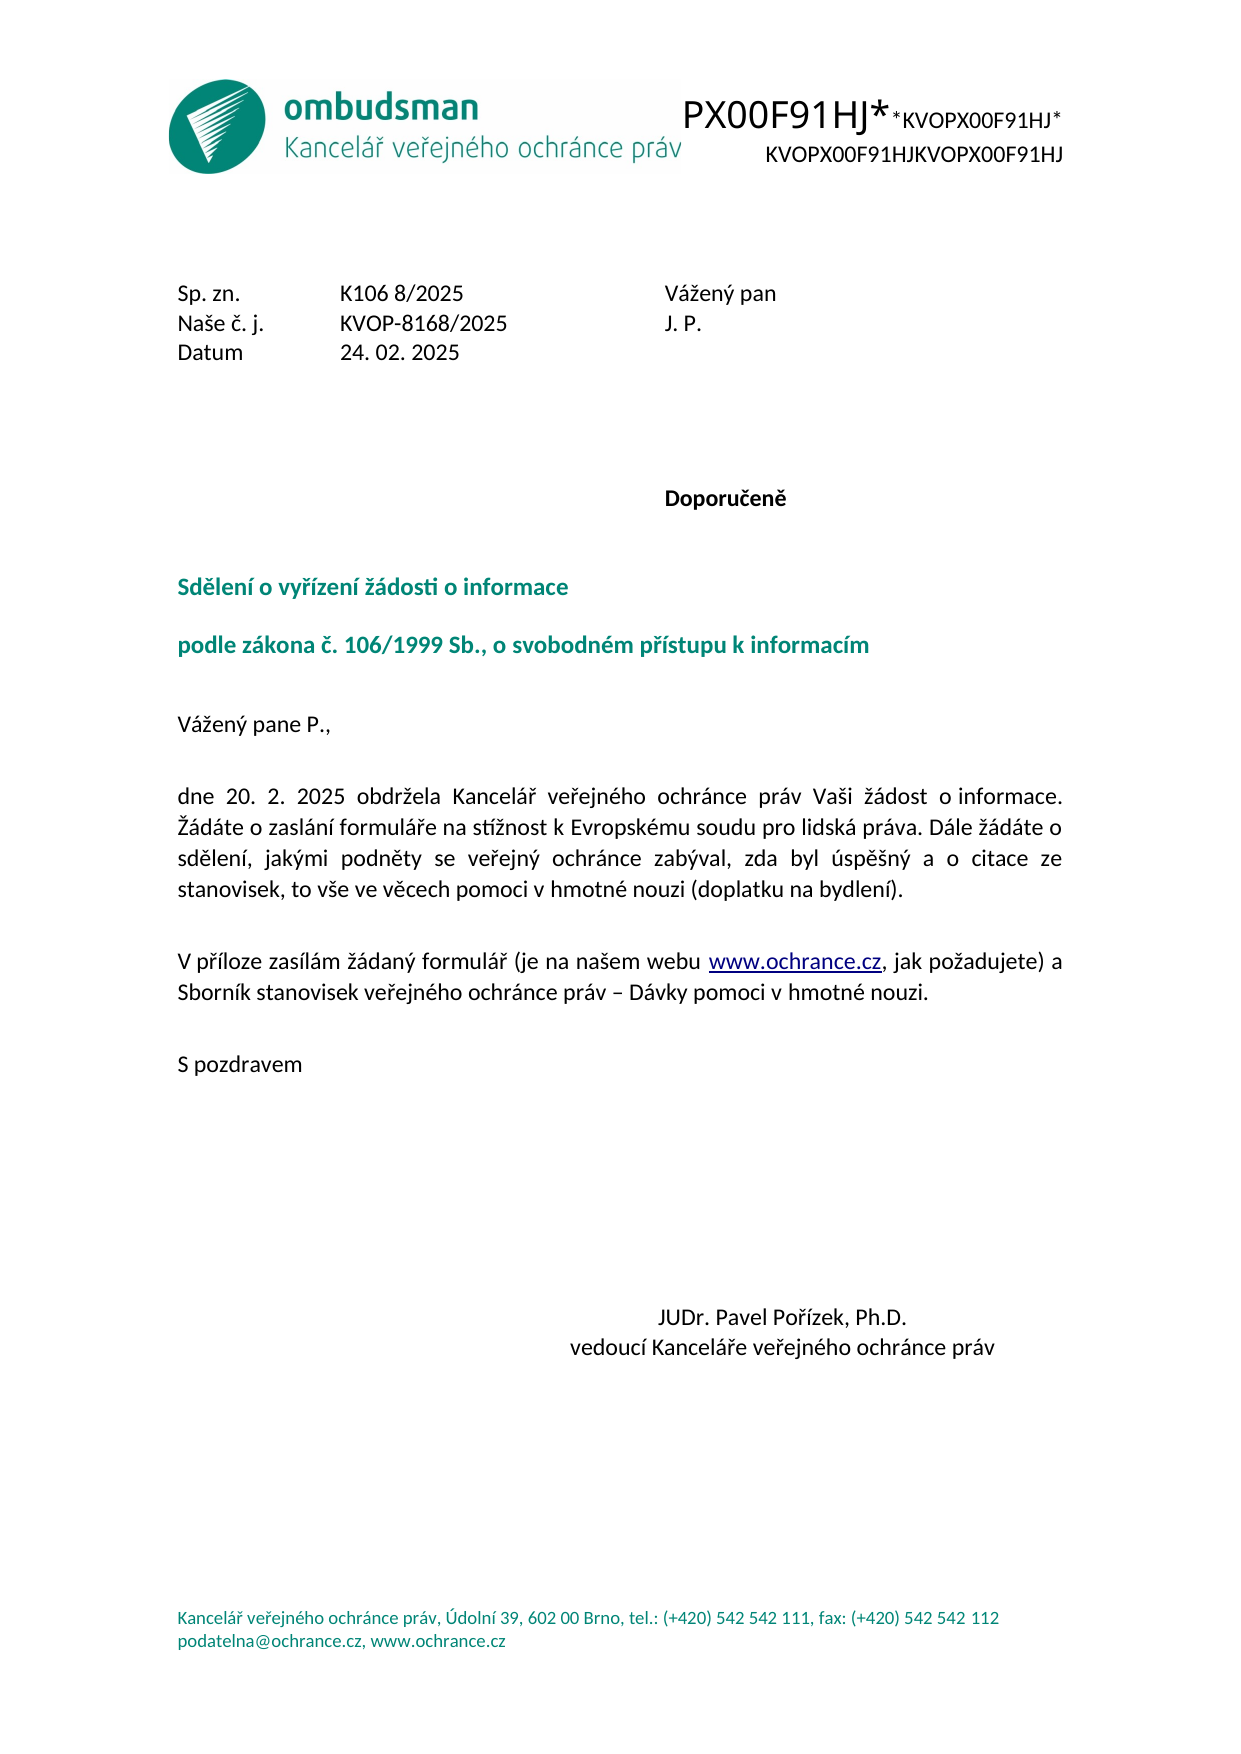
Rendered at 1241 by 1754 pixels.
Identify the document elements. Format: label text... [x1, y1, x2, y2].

text Vážený pane P., [177, 709, 1063, 738]
table_header Sp. zn. Naše č. j. Datum [177, 220, 340, 513]
text S pozdravem [177, 1049, 1063, 1078]
table_header Vážený pan J. P. Doporučeně [665, 220, 1085, 513]
text vedoucí Kanceláře veřejného ochránce práv [502, 1332, 1063, 1361]
table_header K106 8/2025 KVOP-8168/2025 24. 02. 2025 [340, 220, 664, 513]
text dne 20. 2. 2025 obdržela Kancelář veřejného ochránce práv Vaši žádost o informace. Žádáte o zaslání formuláře na stížnost k Evropskému soudu pro lidská práva. Dále žádáte o sdělení, jakými podněty se veřejný ochránce zabýval, zda byl úspěšný a o citace ze stanovisek, to vše ve věcech pomoci v hmotné nouzi (doplatku na bydlení). [177, 781, 1063, 903]
subtitle Sdělení o vyřízení žádosti o informace [177, 571, 1063, 602]
subtitle podle zákona č. 106/1999 Sb., o svobodném přístupu k informacím [177, 630, 1063, 660]
text JUDr. Pavel Pořízek, Ph.D. [502, 1302, 1063, 1332]
text V příloze zasílám žádaný formulář (je na našem webu www.ochrance.cz, jak požadujete) a Sborník stanovisek veřejného ochránce práv – Dávky pomoci v hmotné nouzi. [177, 946, 1063, 1006]
